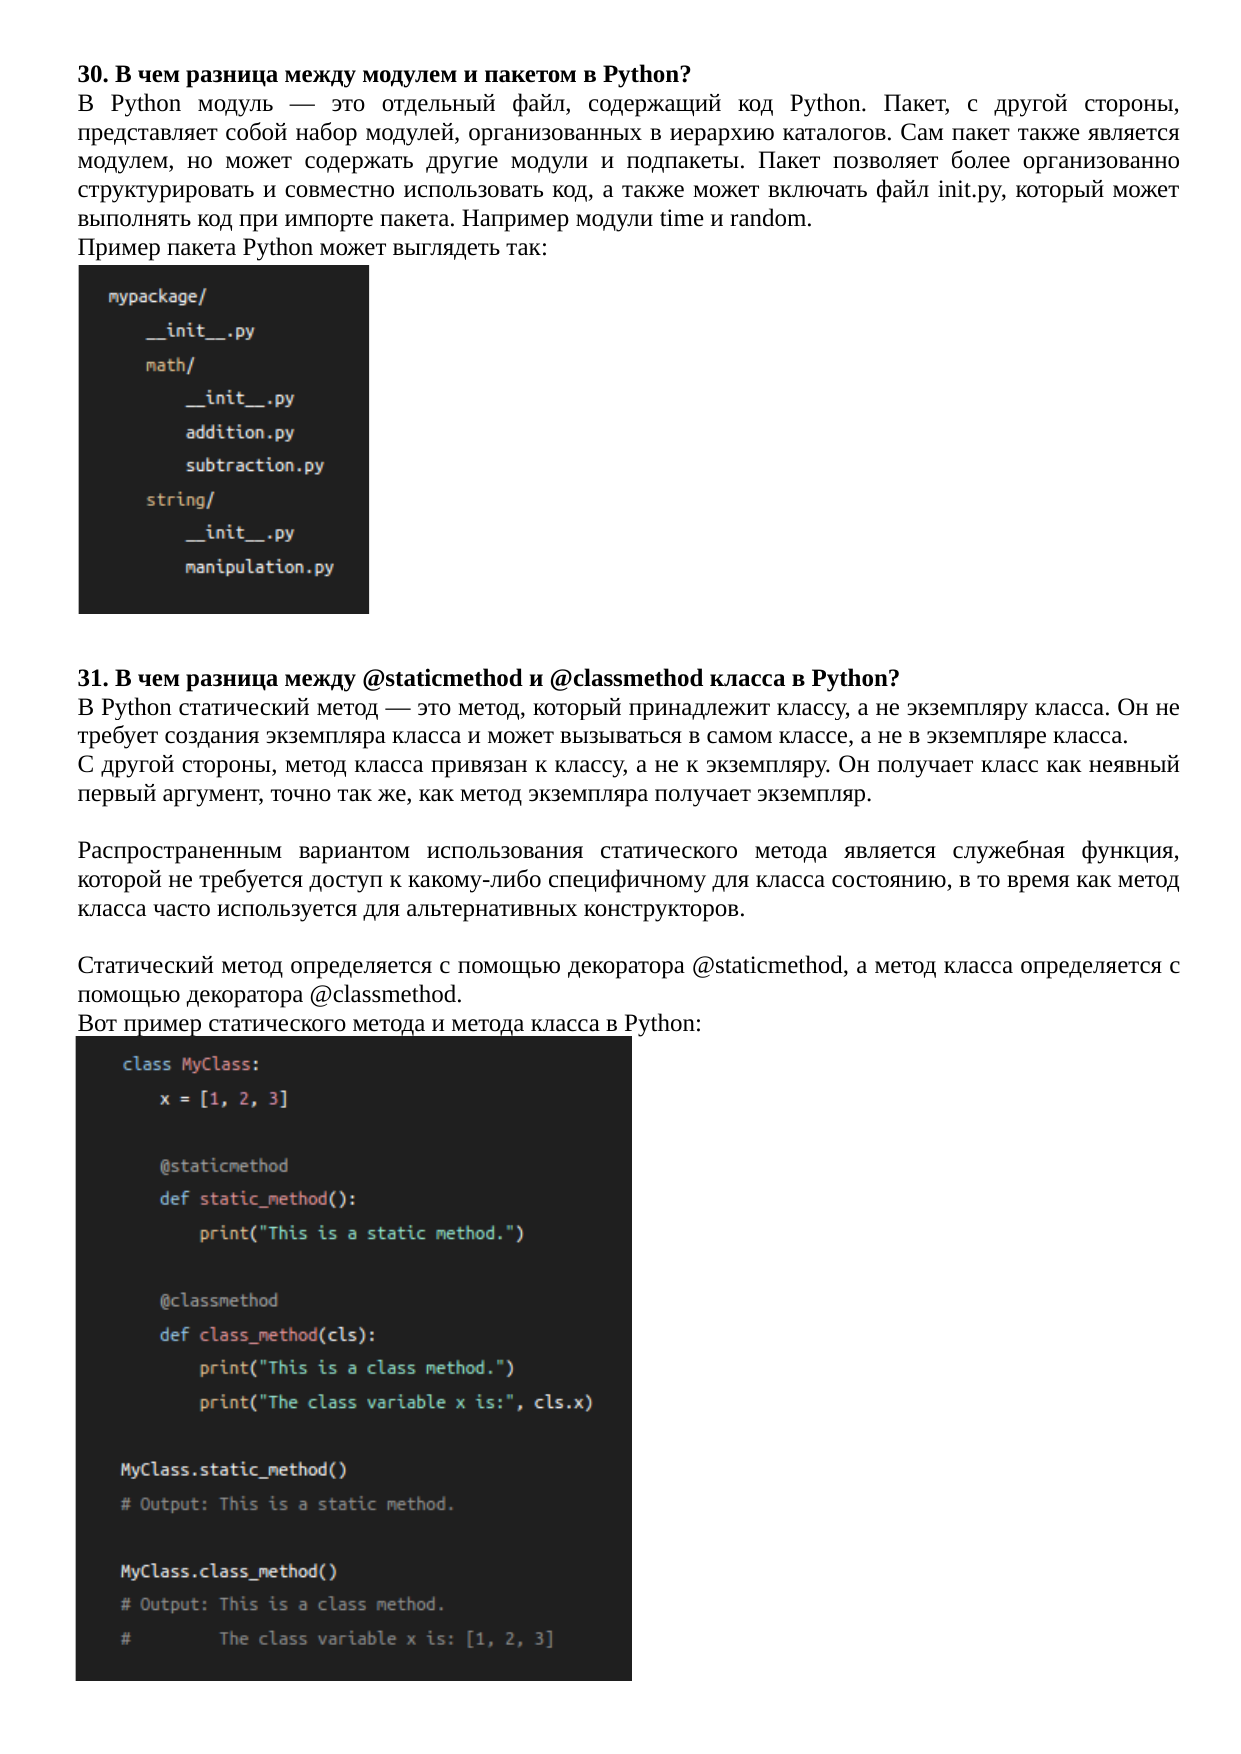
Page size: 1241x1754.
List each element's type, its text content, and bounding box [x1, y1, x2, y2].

text Статический метод определяется с помощью декоратора @staticmethod, а метод класса определяется с помощью декоратора @classmethod. [77, 950, 1181, 1008]
text В Python статический метод — это метод, который принадлежит классу, а не экземпляру класса. Он не требует создания экземпляра класса и может вызываться в самом классе, а не в экземпляре класса. [77, 692, 1181, 749]
picture [78, 265, 370, 614]
text С другой стороны, метод класса привязан к классу, а не к экземпляру. Он получает класс как неявный первый аргумент, точно так же, как метод экземпляра получает экземпляр. [77, 749, 1181, 807]
picture [75, 1036, 632, 1681]
text Распространенным вариантом использования статического метода является служебная функция, которой не требуется доступ к какому-либо специфичному для класса состоянию, в то время как метод класса часто используется для альтернативных конструкторов. [77, 835, 1181, 922]
text Пример пакета Python может выглядеть так: [77, 232, 1181, 260]
text Вот пример статического метода и метода класса в Python: [77, 1008, 1181, 1037]
text 31. В чем разница между @staticmethod и @classmethod класса в Python? [77, 663, 1181, 692]
text 30. В чем разница между модулем и пакетом в Python? [77, 59, 1181, 88]
text В Python модуль — это отдельный файл, содержащий код Python. Пакет, с другой стороны, представляет собой набор модулей, организованных в иерархию каталогов. Сам пакет также является модулем, но может содержать другие модули и подпакеты. Пакет позволяет более организованно структурировать и совместно использовать код, а также может включать файл init.py, который может выполнять код при импорте пакета. Например модули time и random. [77, 88, 1181, 232]
